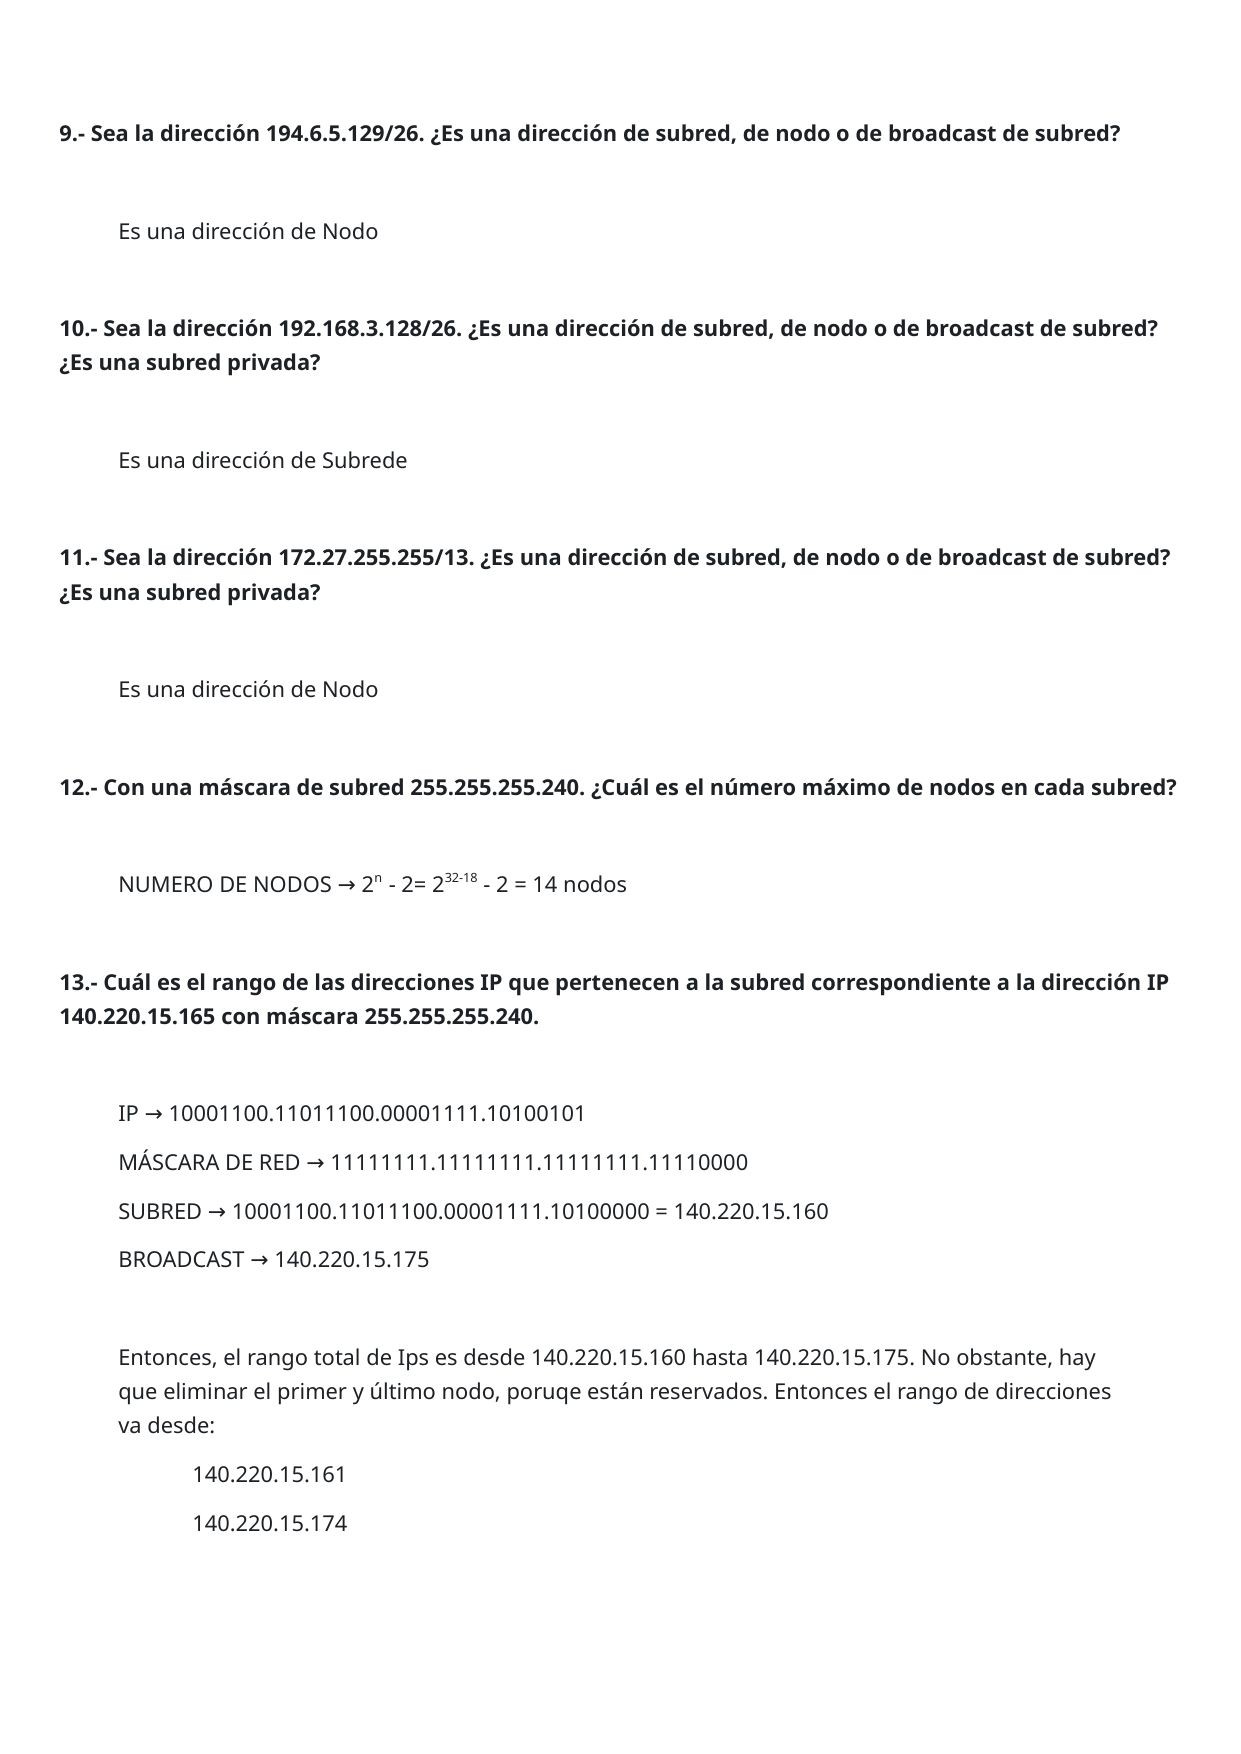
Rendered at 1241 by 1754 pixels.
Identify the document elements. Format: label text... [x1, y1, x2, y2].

text 13.- Cuál es el rango de las direcciones IP que pertenecen a la subred correspondiente a la dirección IP 140.220.15.165 con máscara 255.255.255.240. [59, 966, 1181, 1030]
text 140.220.15.161 [118, 1459, 1122, 1489]
text NUMERO DE NODOS → 2n - 2= 232-18 - 2 = 14 nodos [118, 869, 1122, 899]
text 9.- Sea la dirección 194.6.5.129/26. ¿Es una dirección de subred, de nodo o de broadcast de subred? [59, 118, 1181, 148]
text 140.220.15.174 [118, 1508, 1122, 1537]
text BROADCAST → 140.220.15.175 [118, 1244, 1122, 1274]
text Es una dirección de Subrede [118, 445, 1122, 474]
text MÁSCARA DE RED → 11111111.11111111.11111111.11110000 [118, 1147, 1122, 1177]
text 10.- Sea la dirección 192.168.3.128/26. ¿Es una dirección de subred, de nodo o de broadcast de subred? ¿Es una subred privada? [59, 313, 1181, 377]
text SUBRED → 10001100.11011100.00001111.10100000 = 140.220.15.160 [118, 1196, 1122, 1225]
text IP → 10001100.11011100.00001111.10100101 [118, 1098, 1122, 1128]
text Entonces, el rango total de Ips es desde 140.220.15.160 hasta 140.220.15.175. No obstante, hay que eliminar el primer y último nodo, poruqe están reservados. Entonces el rango de direcciones va desde: [118, 1342, 1122, 1440]
text Es una dirección de Nodo [118, 216, 1122, 245]
text 12.- Con una máscara de subred 255.255.255.240. ¿Cuál es el número máximo de nodos en cada subred? [59, 771, 1181, 801]
text 11.- Sea la dirección 172.27.255.255/13. ¿Es una dirección de subred, de nodo o de broadcast de subred? ¿Es una subred privada? [59, 542, 1181, 606]
text Es una dirección de Nodo [118, 674, 1122, 704]
